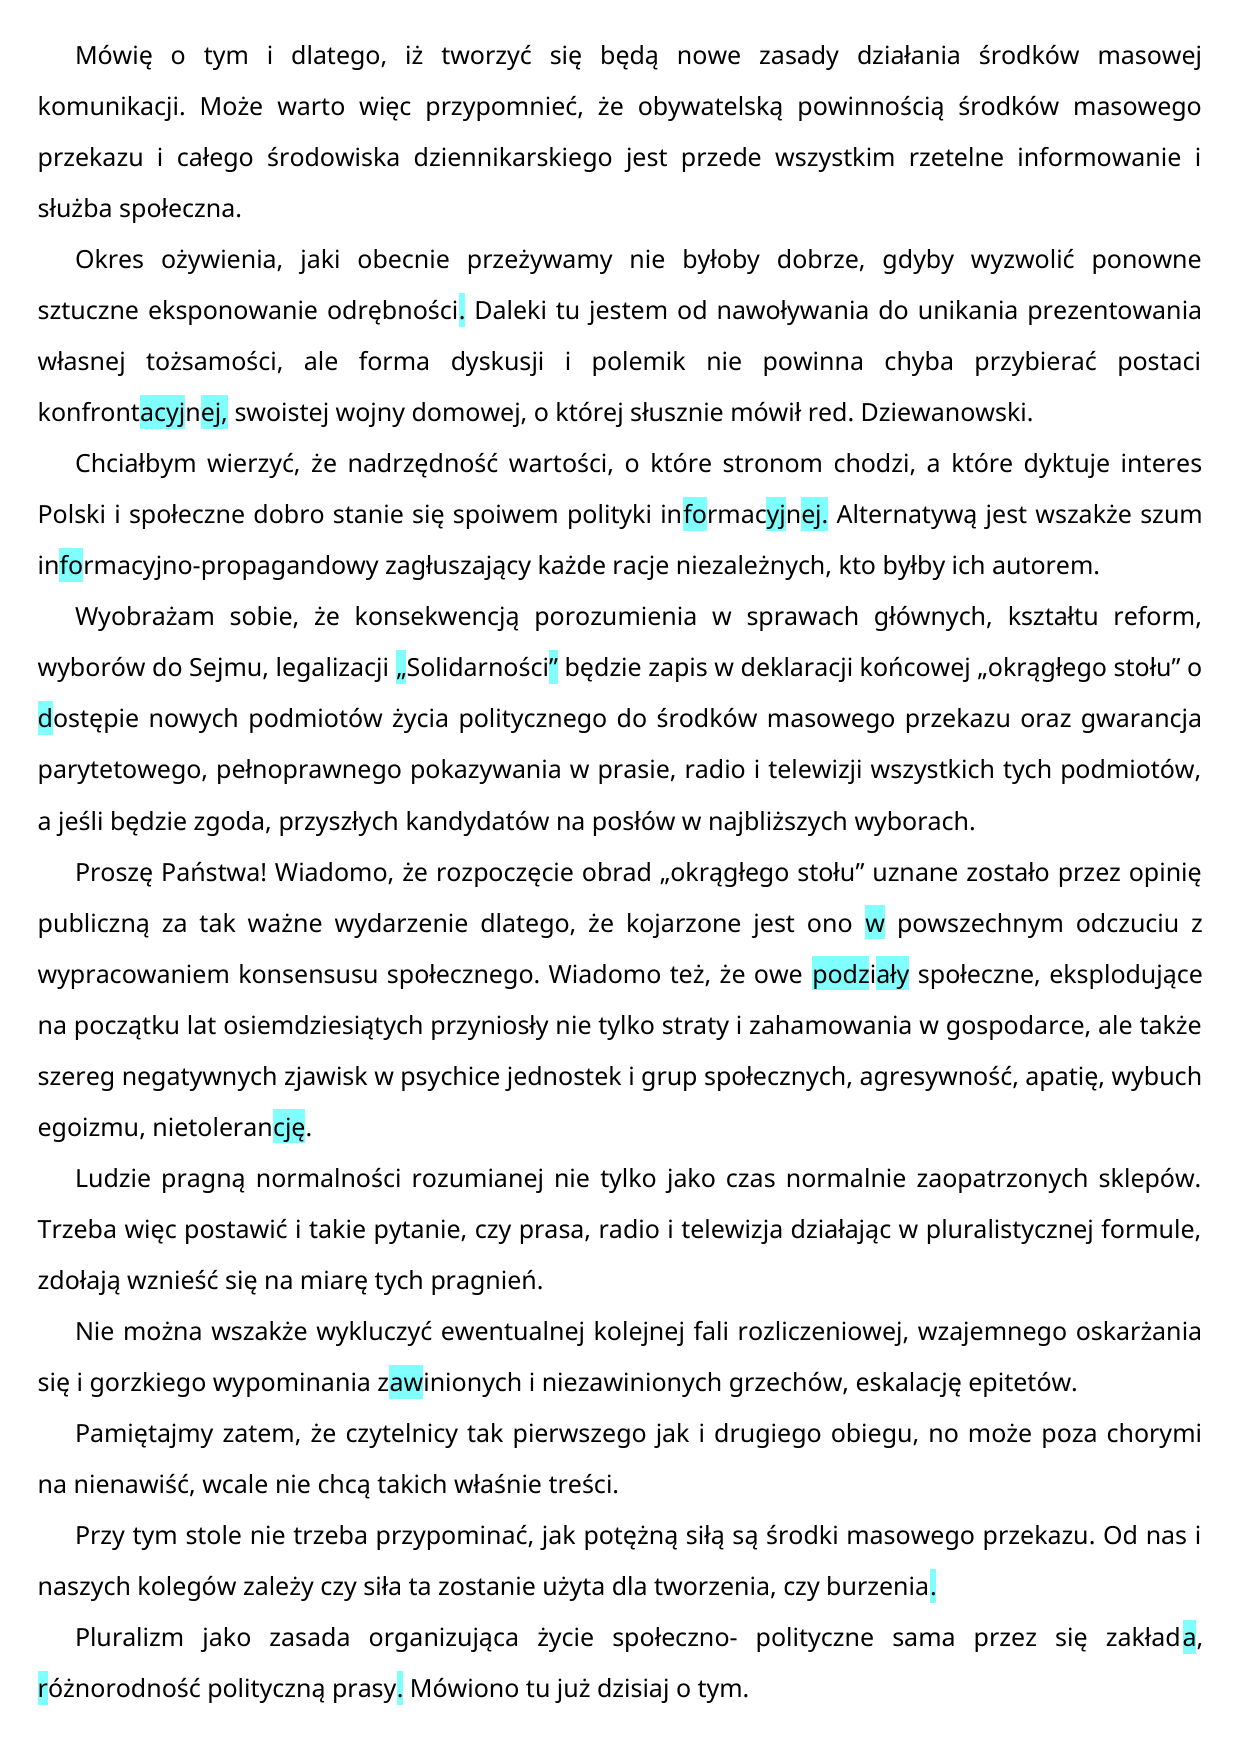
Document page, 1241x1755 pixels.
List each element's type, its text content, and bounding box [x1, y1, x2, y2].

text Okres ożywienia, jaki obecnie przeżywamy nie byłoby dobrze, gdyby wyzwolić ponowne sztuczne eksponowanie odrębności. Daleki tu jestem od nawoływania do unikania prezentowania własnej tożsamości, ale forma dyskusji i polemik nie powinna chyba przybierać postaci konfrontacyjnej, swoistej wojny domowej, o której słusznie mówił red. Dziewanowski. [37, 242, 1203, 429]
text Mówię o tym i dlatego, iż tworzyć się będą nowe zasady działania środków masowej komunikacji. Może warto więc przypomnieć, że obywatelską powinnością środków masowego przekazu i całego środowiska dziennikarskiego jest przede wszystkim rzetelne informowanie i służba społeczna. [37, 37, 1203, 225]
text Pamiętajmy zatem, że czytelnicy tak pierwszego jak i drugiego obiegu, no może poza chorymi na nienawiść, wcale nie chcą takich właśnie treści. [37, 1416, 1203, 1501]
text Nie można wszakże wykluczyć ewentualnej kolejnej fali rozliczeniowej, wzajemnego oskarżania się i gorzkiego wypominania zawinionych i niezawinionych grzechów, eskalację epitetów. [37, 1313, 1203, 1399]
text Ludzie pragną normalności rozumianej nie tylko jako czas normalnie zaopatrzonych sklepów. Trzeba więc postawić i takie pytanie, czy prasa, radio i telewizja działając w pluralistycznej formule, zdołają wznieść się na miarę tych pragnień. [37, 1160, 1203, 1297]
text Chciałbym wierzyć, że nadrzędność wartości, o które stronom chodzi, a które dyktuje interes Polski i społeczne dobro stanie się spoiwem polityki informacyjnej. Alternatywą jest wszakże szum informacyjno-propagandowy zagłuszający każde racje niezależnych, kto byłby ich autorem. [37, 446, 1203, 582]
text Wyobrażam sobie, że konsekwencją porozumienia w sprawach głównych, kształtu reform, wyborów do Sejmu, legalizacji „Solidarności” będzie zapis w deklaracji końcowej „okrągłego stołu” o dostępie nowych podmiotów życia politycznego do środków masowego przekazu oraz gwarancja parytetowego, pełnoprawnego pokazywania w prasie, radio i telewizji wszystkich tych podmiotów, a jeśli będzie zgoda, przyszłych kandydatów na posłów w najbliższych wyborach. [37, 599, 1203, 837]
text Proszę Państwa! Wiadomo, że rozpoczęcie obrad „okrągłego stołu” uznane zostało przez opinię publiczną za tak ważne wydarzenie dlatego, że kojarzone jest ono w powszechnym odczuciu z wypracowaniem konsensusu społecznego. Wiadomo też, że owe podziały społeczne, eksplodujące na początku lat osiemdziesiątych przyniosły nie tylko straty i zahamowania w gospodarce, ale także szereg negatywnych zjawisk w psychice jednostek i grup społecznych, agresywność, apatię, wybuch egoizmu, nietolerancję. [37, 854, 1203, 1143]
text Pluralizm jako zasada organizująca życie społeczno- polityczne sama przez się zakłada, różnorodność polityczną prasy. Mówiono tu już dzisiaj o tym. [37, 1620, 1203, 1705]
text Przy tym stole nie trzeba przypominać, jak potężną siłą są środki masowego przekazu. Od nas i naszych kolegów zależy czy siła ta zostanie użyta dla tworzenia, czy burzenia. [37, 1518, 1203, 1603]
